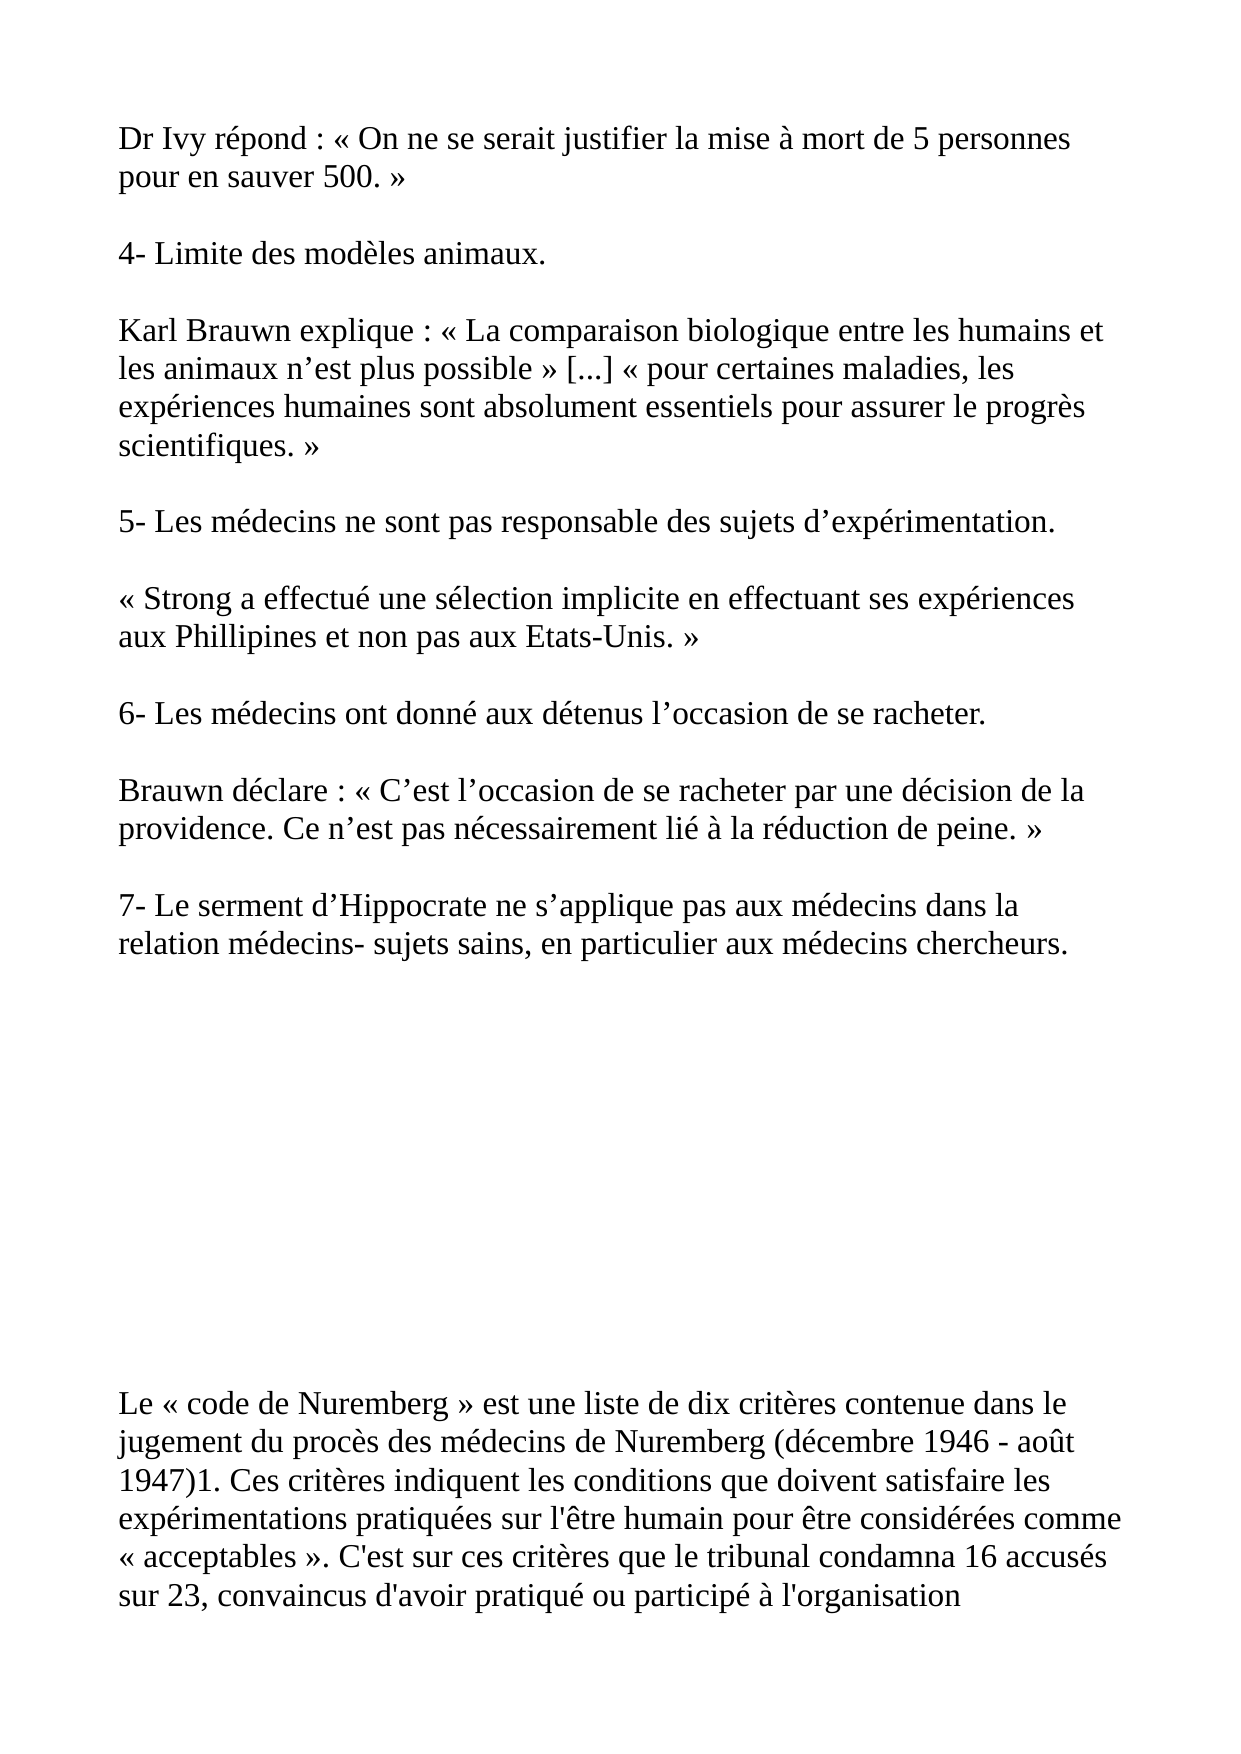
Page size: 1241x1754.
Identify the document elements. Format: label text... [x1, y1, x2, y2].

text 5- Les médecins ne sont pas responsable des sujets d’expérimentation. [118, 501, 1122, 540]
text 6- Les médecins ont donné aux détenus l’occasion de se racheter. [118, 693, 1122, 731]
text « Strong a effectué une sélection implicite en effectuant ses expériences aux Phillipines et non pas aux Etats-Unis. » [118, 578, 1122, 655]
text Karl Brauwn explique : « La comparaison biologique entre les humains et les animaux n’est plus possible » [...] « pour certaines maladies, les expériences humaines sont absolument essentiels pour assurer le progrès scientifiques. » [118, 310, 1122, 463]
text Dr Ivy répond : « On ne se serait justifier la mise à mort de 5 personnes pour en sauver 500. » [118, 118, 1122, 195]
text Brauwn déclare : « C’est l’occasion de se racheter par une décision de la providence. Ce n’est pas nécessairement lié à la réduction de peine. » [118, 770, 1122, 846]
text Le « code de Nuremberg » est une liste de dix critères contenue dans le jugement du procès des médecins de Nuremberg (décembre 1946 - août 1947)1. Ces critères indiquent les conditions que doivent satisfaire les expérimentations pratiquées sur l'être humain pour être considérées comme « acceptables ». C'est sur ces critères que le tribunal condamna 16 accusés sur 23, convaincus d'avoir pratiqué ou participé à l'organisation [118, 1383, 1122, 1613]
text 7- Le serment d’Hippocrate ne s’applique pas aux médecins dans la relation médecins- sujets sains, en particulier aux médecins chercheurs. [118, 885, 1122, 961]
text 4- Limite des modèles animaux. [118, 233, 1122, 271]
